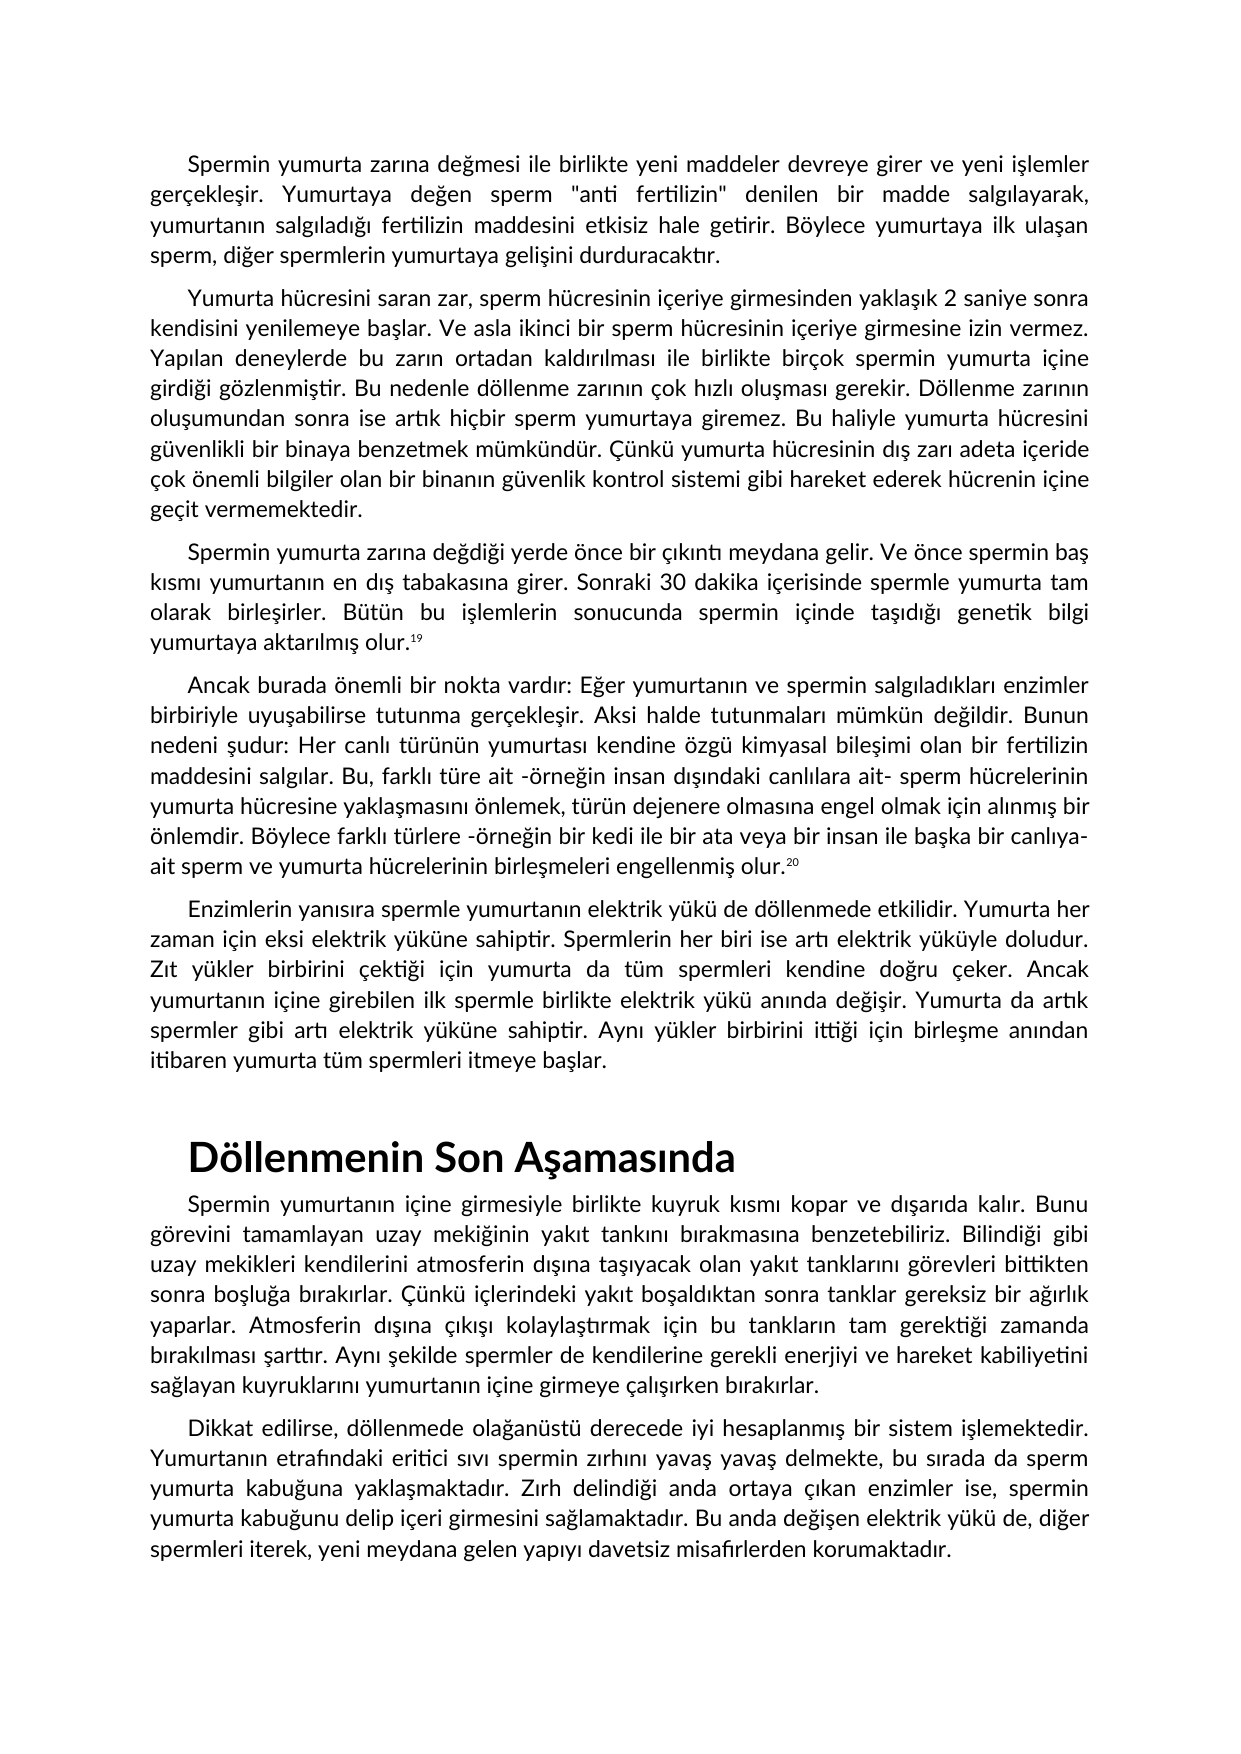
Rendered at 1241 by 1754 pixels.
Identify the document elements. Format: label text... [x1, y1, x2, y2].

text Yumurta hücresini saran zar, sperm hücresinin içeriye girmesinden yaklaşık 2 saniye sonra kendisini yenilemeye başlar. Ve asla ikinci bir sperm hücresinin içeriye girmesine izin vermez. Yapılan deneylerde bu zarın ortadan kaldırılması ile birlikte birçok spermin yumurta içine girdiği gözlenmiştir. Bu nedenle döllenme zarının çok hızlı oluşması gerekir. Döllenme zarının oluşumundan sonra ise artık hiçbir sperm yumurtaya giremez. Bu haliyle yumurta hücresini güvenlikli bir binaya benzetmek mümkündür. Çünkü yumurta hücresinin dış zarı adeta içeride çok önemli bilgiler olan bir binanın güvenlik kontrol sistemi gibi hareket ederek hücrenin içine geçit vermemektedir. [150, 283, 1090, 522]
text Spermin yumurtanın içine girmesiyle birlikte kuyruk kısmı kopar ve dışarıda kalır. Bunu görevini tamamlayan uzay mekiğinin yakıt tankını bırakmasına benzetebiliriz. Bilindiği gibi uzay mekikleri kendilerini atmosferin dışına taşıyacak olan yakıt tanklarını görevleri bittikten sonra boşluğa bırakırlar. Çünkü içlerindeki yakıt boşaldıktan sonra tanklar gereksiz bir ağırlık yaparlar. Atmosferin dışına çıkışı kolaylaştırmak için bu tankların tam gerektiği zamanda bırakılması şarttır. Aynı şekilde spermler de kendilerine gerekli enerjiyi ve hareket kabiliyetini sağlayan kuyruklarını yumurtanın içine girmeye çalışırken bırakırlar. [150, 1189, 1090, 1398]
text Spermin yumurta zarına değmesi ile birlikte yeni maddeler devreye girer ve yeni işlemler gerçekleşir. Yumurtaya değen sperm "anti fertilizin" denilen bir madde salgılayarak, yumurtanın salgıladığı fertilizin maddesini etkisiz hale getirir. Böylece yumurtaya ilk ulaşan sperm, diğer spermlerin yumurtaya gelişini durduracaktır. [150, 150, 1090, 268]
text Enzimlerin yanısıra spermle yumurtanın elektrik yükü de döllenmede etkilidir. Yumurta her zaman için eksi elektrik yüküne sahiptir. Spermlerin her biri ise artı elektrik yüküyle doludur. Zıt yükler birbirini çektiği için yumurta da tüm spermleri kendine doğru çeker. Ancak yumurtanın içine girebilen ilk spermle birlikte elektrik yükü anında değişir. Yumurta da artık spermler gibi artı elektrik yüküne sahiptir. Aynı yükler birbirini ittiği için birleşme anından itibaren yumurta tüm spermleri itmeye başlar. [150, 895, 1090, 1073]
subtitle Döllenmenin Son Aşamasında [187, 1131, 1090, 1181]
text Ancak burada önemli bir nokta vardır: Eğer yumurtanın ve spermin salgıladıkları enzimler birbiriyle uyuşabilirse tutunma gerçekleşir. Aksi halde tutunmaları mümkün değildir. Bunun nedeni şudur: Her canlı türünün yumurtası kendine özgü kimyasal bileşimi olan bir fertilizin maddesini salgılar. Bu, farklı türe ait -örneğin insan dışındaki canlılara ait- sperm hücrelerinin yumurta hücresine yaklaşmasını önlemek, türün dejenere olmasına engel olmak için alınmış bir önlemdir. Böylece farklı türlere -örneğin bir kedi ile bir ata veya bir insan ile başka bir canlıya- ait sperm ve yumurta hücrelerinin birleşmeleri engellenmiş olur.20 [150, 671, 1090, 879]
text Dikkat edilirse, döllenmede olağanüstü derecede iyi hesaplanmış bir sistem işlemektedir. Yumurtanın etrafındaki eritici sıvı spermin zırhını yavaş yavaş delmekte, bu sırada da sperm yumurta kabuğuna yaklaşmaktadır. Zırh delindiği anda ortaya çıkan enzimler ise, spermin yumurta kabuğunu delip içeri girmesini sağlamaktadır. Bu anda değişen elektrik yükü de, diğer spermleri iterek, yeni meydana gelen yapıyı davetsiz misafirlerden korumaktadır. [150, 1413, 1090, 1562]
text Spermin yumurta zarına değdiği yerde önce bir çıkıntı meydana gelir. Ve önce spermin baş kısmı yumurtanın en dış tabakasına girer. Sonraki 30 dakika içerisinde spermle yumurta tam olarak birleşirler. Bütün bu işlemlerin sonucunda spermin içinde taşıdığı genetik bilgi yumurtaya aktarılmış olur.19 [150, 537, 1090, 656]
